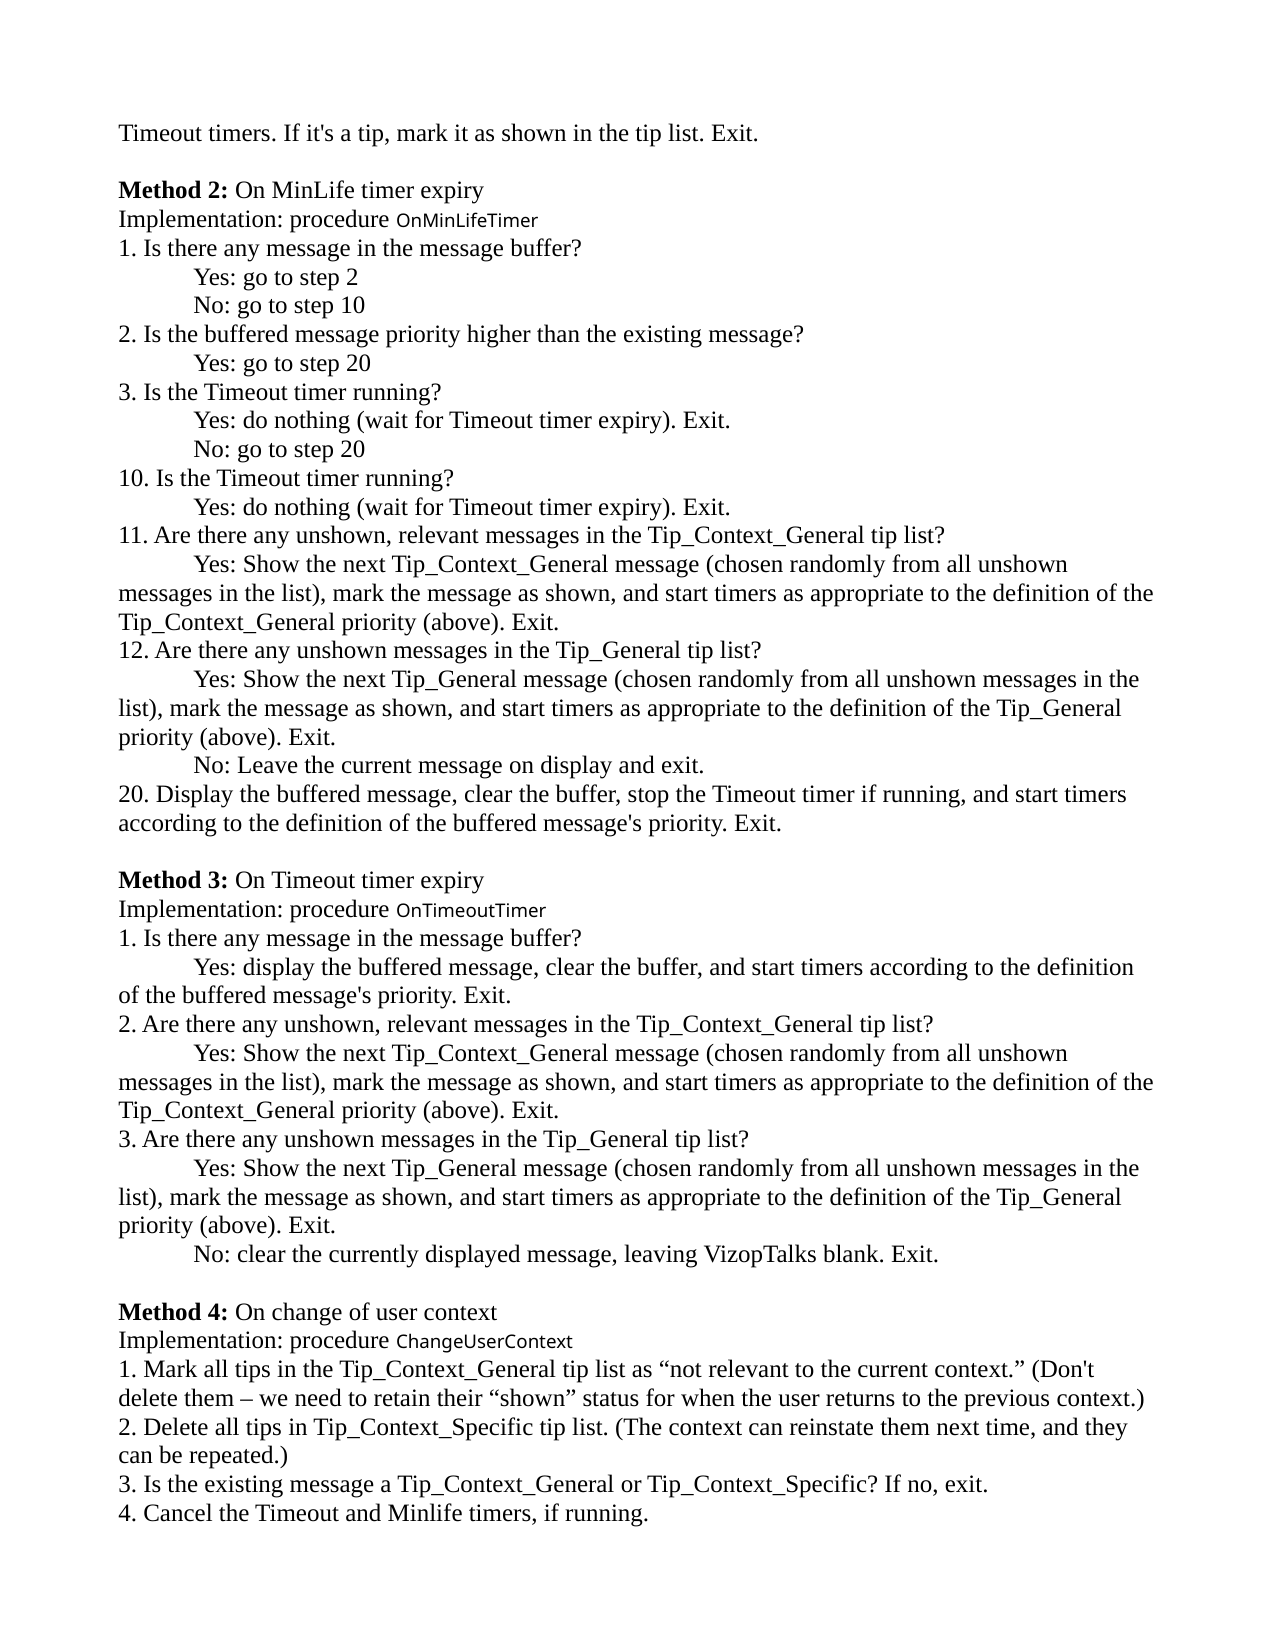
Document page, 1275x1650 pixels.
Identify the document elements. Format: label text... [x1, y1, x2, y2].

text 4. Cancel the Timeout and Minlife timers, if running. [118, 1498, 1157, 1527]
text Yes: Show the next Tip_Context_General message (chosen randomly from all unshown messages in the list), mark the message as shown, and start timers as appropriate to the definition of the Tip_Context_General priority (above). Exit. [118, 549, 1157, 636]
text 3. Are there any unshown messages in the Tip_General tip list? Yes: Show the next Tip_General message (chosen randomly from all unshown messages in the list), mark the message as shown, and start timers as appropriate to the definition of the Tip_General priority (above). Exit. [118, 1124, 1157, 1239]
text 1. Is there any message in the message buffer? [118, 233, 1157, 262]
text Method 2: On MinLife timer expiry [118, 176, 1157, 204]
text 1. Mark all tips in the Tip_Context_General tip list as “not relevant to the current context.” (Don't delete them – we need to retain their “shown” status for when the user returns to the previous context.) [118, 1354, 1157, 1412]
text Implementation: procedure ChangeUserContext [118, 1326, 1157, 1354]
text Yes: Show the next Tip_Context_General message (chosen randomly from all unshown messages in the list), mark the message as shown, and start timers as appropriate to the definition of the Tip_Context_General priority (above). Exit. [118, 1038, 1157, 1124]
text 2. Is the buffered message priority higher than the existing message? [118, 319, 1157, 348]
text 11. Are there any unshown, relevant messages in the Tip_Context_General tip list? [118, 521, 1157, 549]
text No: go to step 10 [118, 291, 1157, 319]
text 3. Is the Timeout timer running? [118, 377, 1157, 406]
text Method 3: On Timeout timer expiry [118, 866, 1157, 894]
text Yes: go to step 20 [118, 348, 1157, 377]
text Yes: do nothing (wait for Timeout timer expiry). Exit. [118, 492, 1157, 521]
text 12. Are there any unshown messages in the Tip_General tip list? Yes: Show the next Tip_General message (chosen randomly from all unshown messages in the list), mark the message as shown, and start timers as appropriate to the definition of the Tip_General priority (above). Exit. [118, 636, 1157, 751]
text Yes: do nothing (wait for Timeout timer expiry). Exit. [118, 406, 1157, 434]
text 2. Delete all tips in Tip_Context_Specific tip list. (The context can reinstate them next time, and they can be repeated.) [118, 1412, 1157, 1469]
text No: go to step 20 [118, 434, 1157, 463]
text 10. Is the Timeout timer running? [118, 463, 1157, 492]
text 3. Is the existing message a Tip_Context_General or Tip_Context_Specific? If no, exit. [118, 1469, 1157, 1498]
text Implementation: procedure OnMinLifeTimer [118, 204, 1157, 233]
text Timeout timers. If it's a tip, mark it as shown in the tip list. Exit. [118, 118, 1157, 147]
text No: clear the currently displayed message, leaving VizopTalks blank. Exit. [118, 1239, 1157, 1268]
text 2. Are there any unshown, relevant messages in the Tip_Context_General tip list? [118, 1009, 1157, 1038]
text 20. Display the buffered message, clear the buffer, stop the Timeout timer if running, and start timers according to the definition of the buffered message's priority. Exit. [118, 779, 1157, 837]
text Implementation: procedure OnTimeoutTimer [118, 894, 1157, 923]
text 1. Is there any message in the message buffer? [118, 923, 1157, 952]
text No: Leave the current message on display and exit. [118, 751, 1157, 779]
text Yes: display the buffered message, clear the buffer, and start timers according to the definition of the buffered message's priority. Exit. [118, 952, 1157, 1009]
text Yes: go to step 2 [118, 262, 1157, 291]
text Method 4: On change of user context [118, 1297, 1157, 1326]
